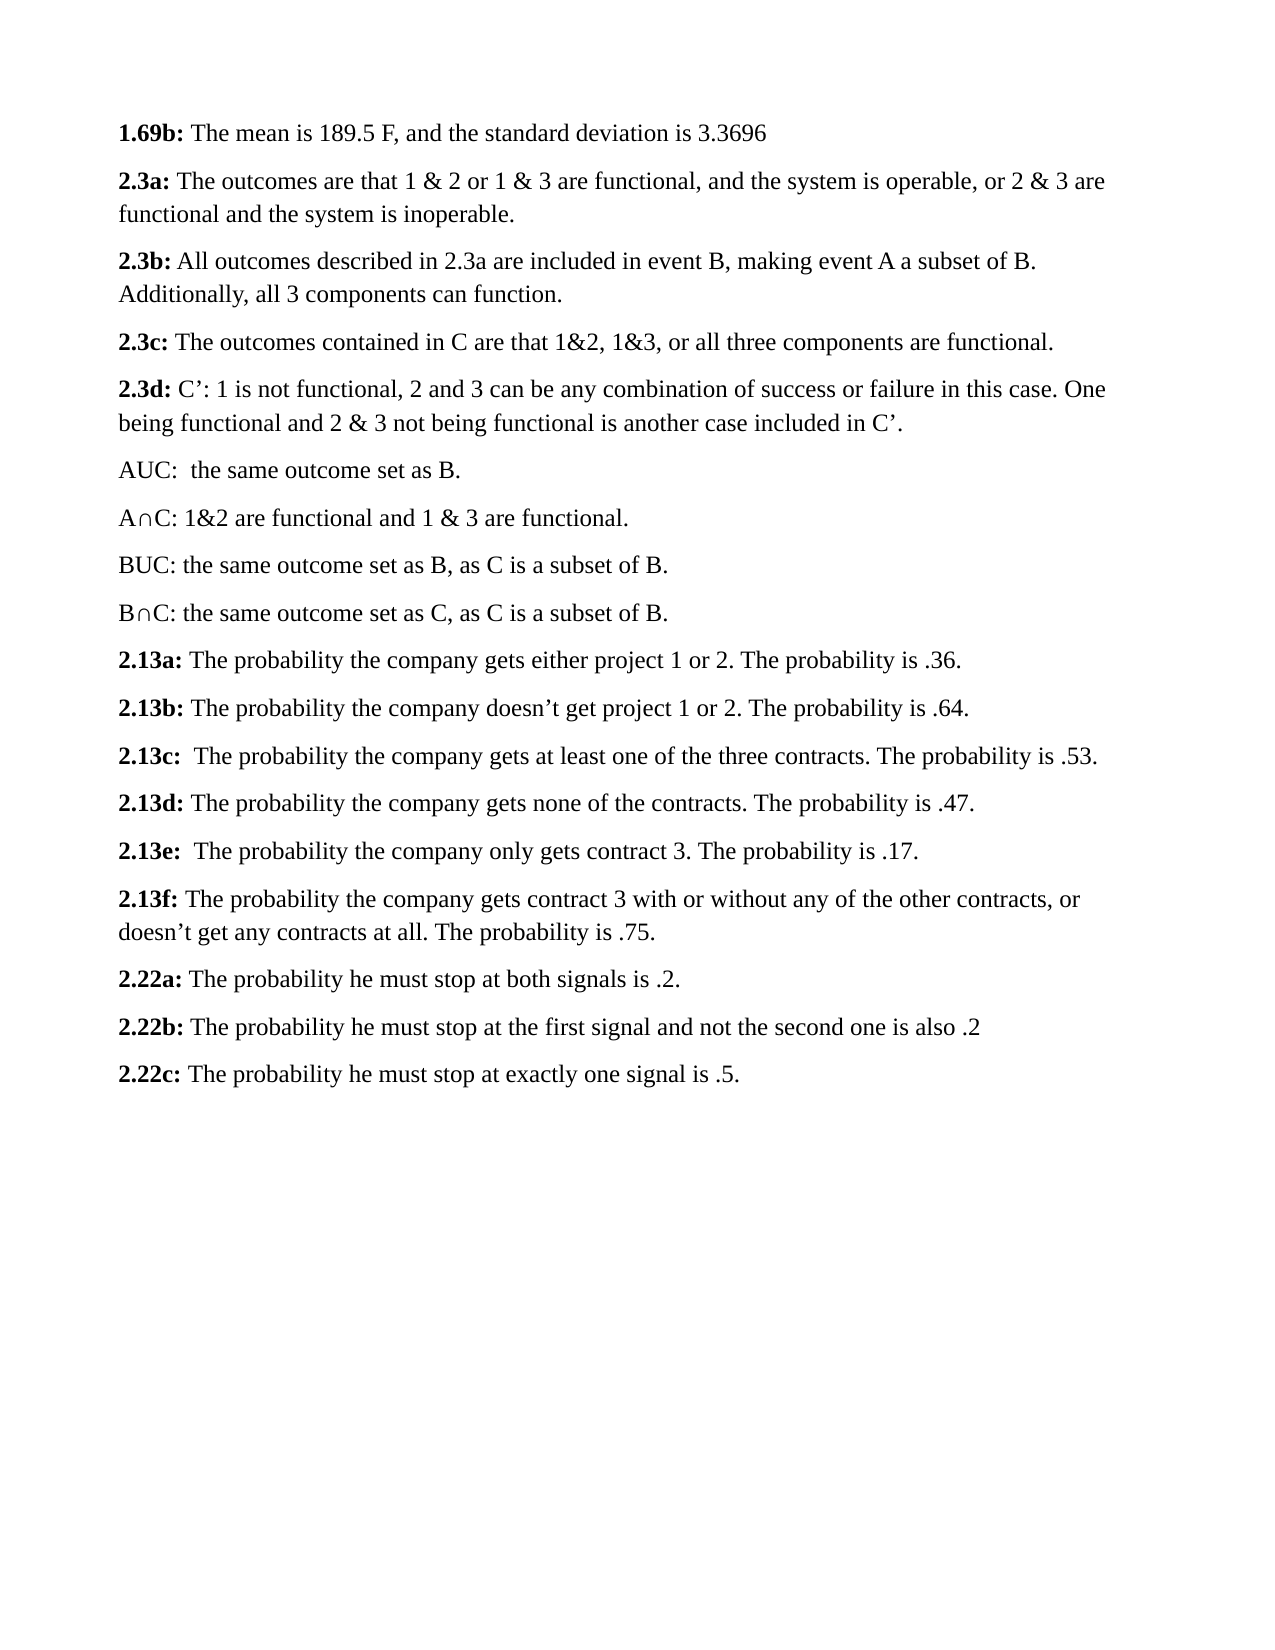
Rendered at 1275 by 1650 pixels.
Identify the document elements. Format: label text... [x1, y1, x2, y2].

text 2.22a: The probability he must stop at both signals is .2. [118, 964, 1157, 993]
text 2.13d: The probability the company gets none of the contracts. The probability is .47. [118, 788, 1157, 817]
text 2.13c: The probability the company gets at least one of the three contracts. The probability is .53. [118, 741, 1157, 769]
text 2.13e: The probability the company only gets contract 3. The probability is .17. [118, 836, 1157, 865]
text A∩C: 1&2 are functional and 1 & 3 are functional. [118, 503, 1157, 532]
text 2.22b: The probability he must stop at the first signal and not the second one is also .2 [118, 1012, 1157, 1041]
text 2.3b: All outcomes described in 2.3a are included in event B, making event A a subset of B. Additionally, all 3 components can function. [118, 246, 1157, 308]
text AUC: the same outcome set as B. [118, 455, 1157, 484]
text 2.3d: C’: 1 is not functional, 2 and 3 can be any combination of success or failure in this case. One being functional and 2 & 3 not being functional is another case included in C’. [118, 374, 1157, 436]
text 1.69b: The mean is 189.5 F, and the standard deviation is 3.3696 [118, 118, 1157, 147]
text 2.13f: The probability the company gets contract 3 with or without any of the other contracts, or doesn’t get any contracts at all. The probability is .75. [118, 884, 1157, 945]
text B∩C: the same outcome set as C, as C is a subset of B. [118, 598, 1157, 627]
text 2.13a: The probability the company gets either project 1 or 2. The probability is .36. [118, 646, 1157, 674]
text 2.13b: The probability the company doesn’t get project 1 or 2. The probability is .64. [118, 693, 1157, 722]
text 2.3c: The outcomes contained in C are that 1&2, 1&3, or all three components are functional. [118, 327, 1157, 356]
text 2.22c: The probability he must stop at exactly one signal is .5. [118, 1059, 1157, 1088]
text 2.3a: The outcomes are that 1 & 2 or 1 & 3 are functional, and the system is operable, or 2 & 3 are functional and the system is inoperable. [118, 166, 1157, 227]
text BUC: the same outcome set as B, as C is a subset of B. [118, 550, 1157, 579]
